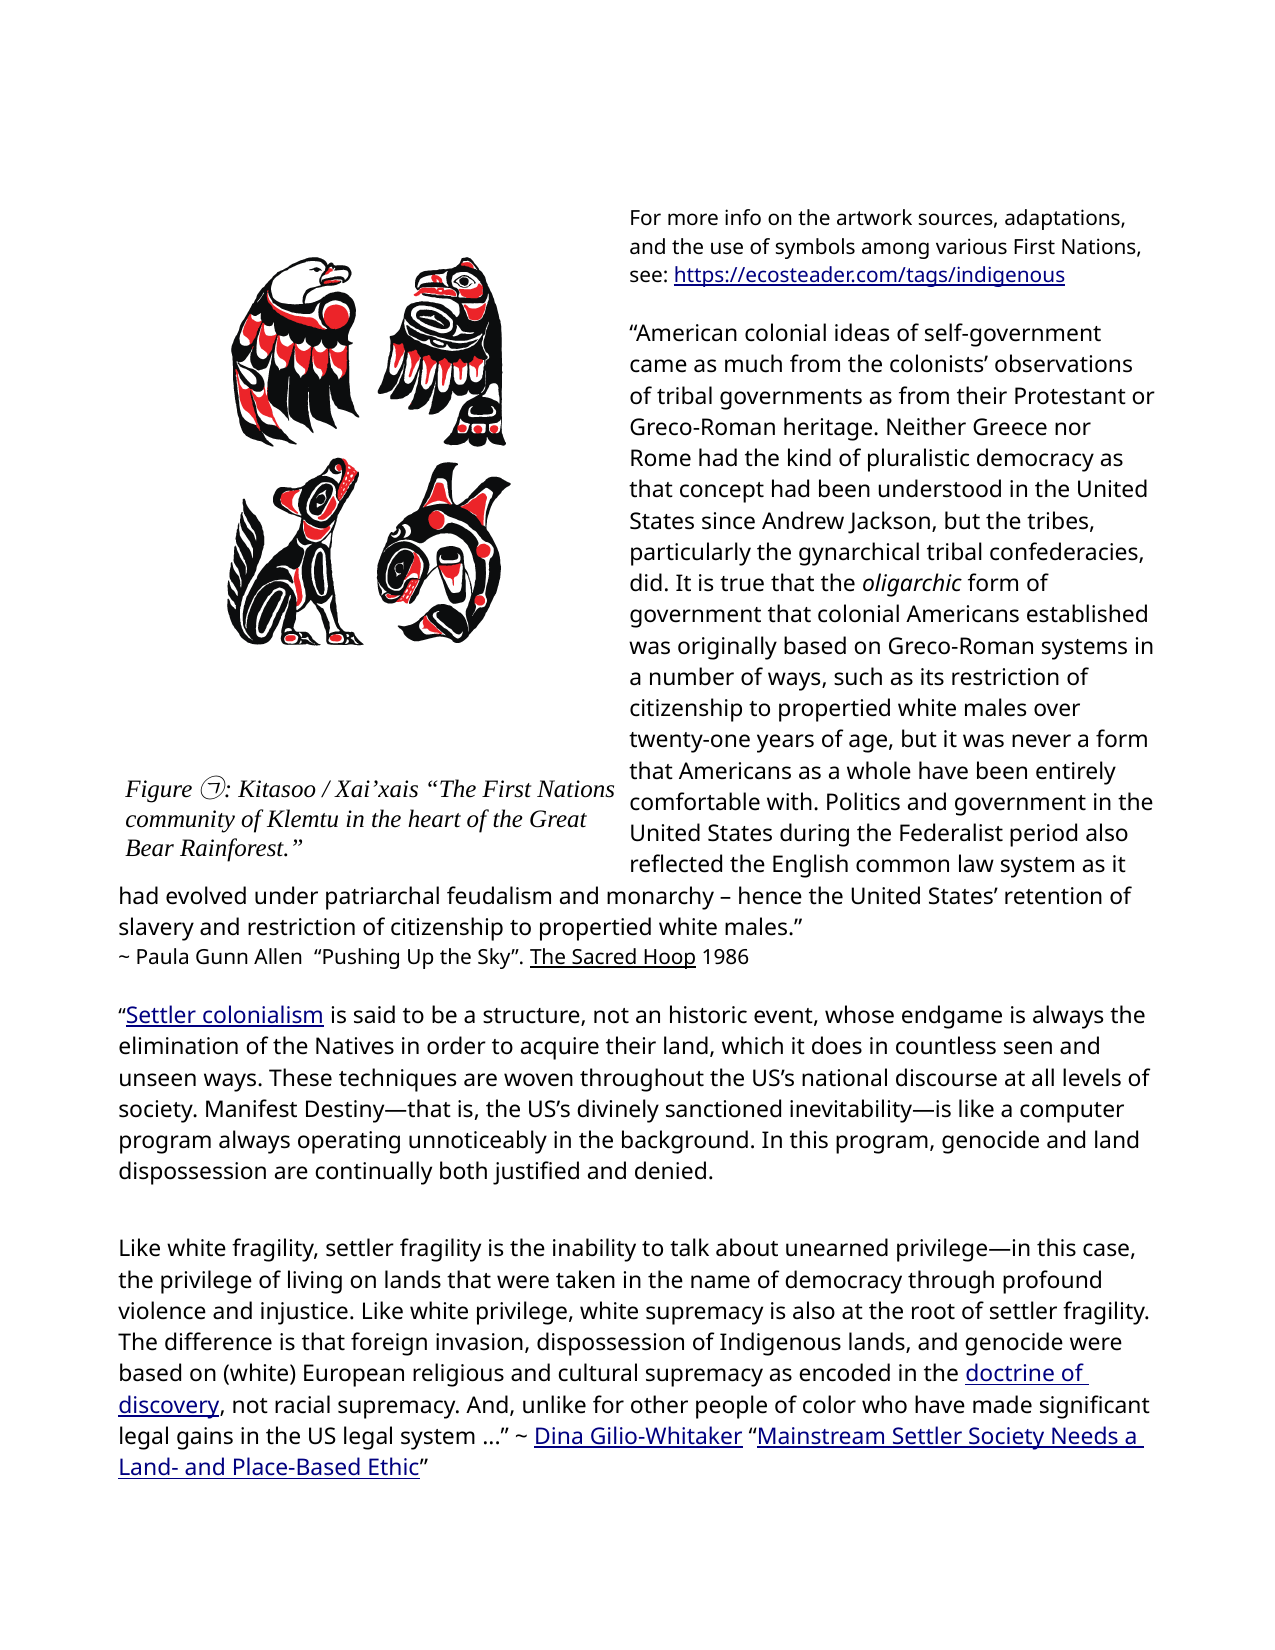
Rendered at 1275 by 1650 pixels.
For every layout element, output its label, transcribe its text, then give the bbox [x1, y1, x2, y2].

text Like white fragility, settler fragility is the inability to talk about unearned privilege—in this case, the privilege of living on lands that were taken in the name of democracy through profound violence and injustice. Like white privilege, white supremacy is also at the root of settler fragility. The difference is that foreign invasion, dispossession of Indigenous lands, and genocide were based on (white) European religious and cultural supremacy as encoded in the doctrine of discovery, not racial supremacy. And, unlike for other people of color who have made significant legal gains in the US legal system ...” ~ Dina Gilio-Whitaker “Mainstream Settler Society Needs a Land- and Place-Based Ethic” [118, 1232, 1157, 1482]
picture [125, 206, 599, 677]
text “American colonial ideas of self-government came as much from the colonists’ observations of tribal governments as from their Protestant or Greco-Roman heritage. Neither Greece nor Rome had the kind of pluralistic democracy as that concept had been understood in the United States since Andrew Jackson, but the tribes, particularly the gynarchical tribal confederacies, did. It is true that the oligarchic form of government that colonial Americans established was originally based on Greco-Roman systems in a number of ways, such as its restriction of citizenship to propertied white males over twenty-one years of age, but it was never a form that Americans as a whole have been entirely comfortable with. Politics and government in the United States during the Federalist period also reflected the English common law system as it had evolved under patriarchal feudalism and monarchy – hence the United States’ retention of slavery and restriction of citizenship to propertied white males.” [118, 317, 1157, 942]
text Figure ㉠: Kitasoo / Xai’xais “The First Nations community of Klemtu in the heart of the Great Bear Rainforest.” [125, 206, 629, 862]
text ~ Paula Gunn Allen “Pushing Up the Sky”. The Sacred Hoop 1986 [118, 942, 1157, 971]
text For more info on the artwork sources, adaptations, and the use of symbols among various First Nations, see: https://ecosteader.com/tags/indigenous [629, 203, 1157, 289]
text “Settler colonialism is said to be a structure, not an historic event, whose endgame is always the elimination of the Natives in order to acquire their land, which it does in countless seen and unseen ways. These techniques are woven throughout the US’s national discourse at all levels of society. Manifest Destiny—that is, the US’s divinely sanctioned inevitability—is like a computer program always operating unnoticeably in the background. In this program, genocide and land dispossession are continually both justified and denied. [118, 999, 1157, 1186]
